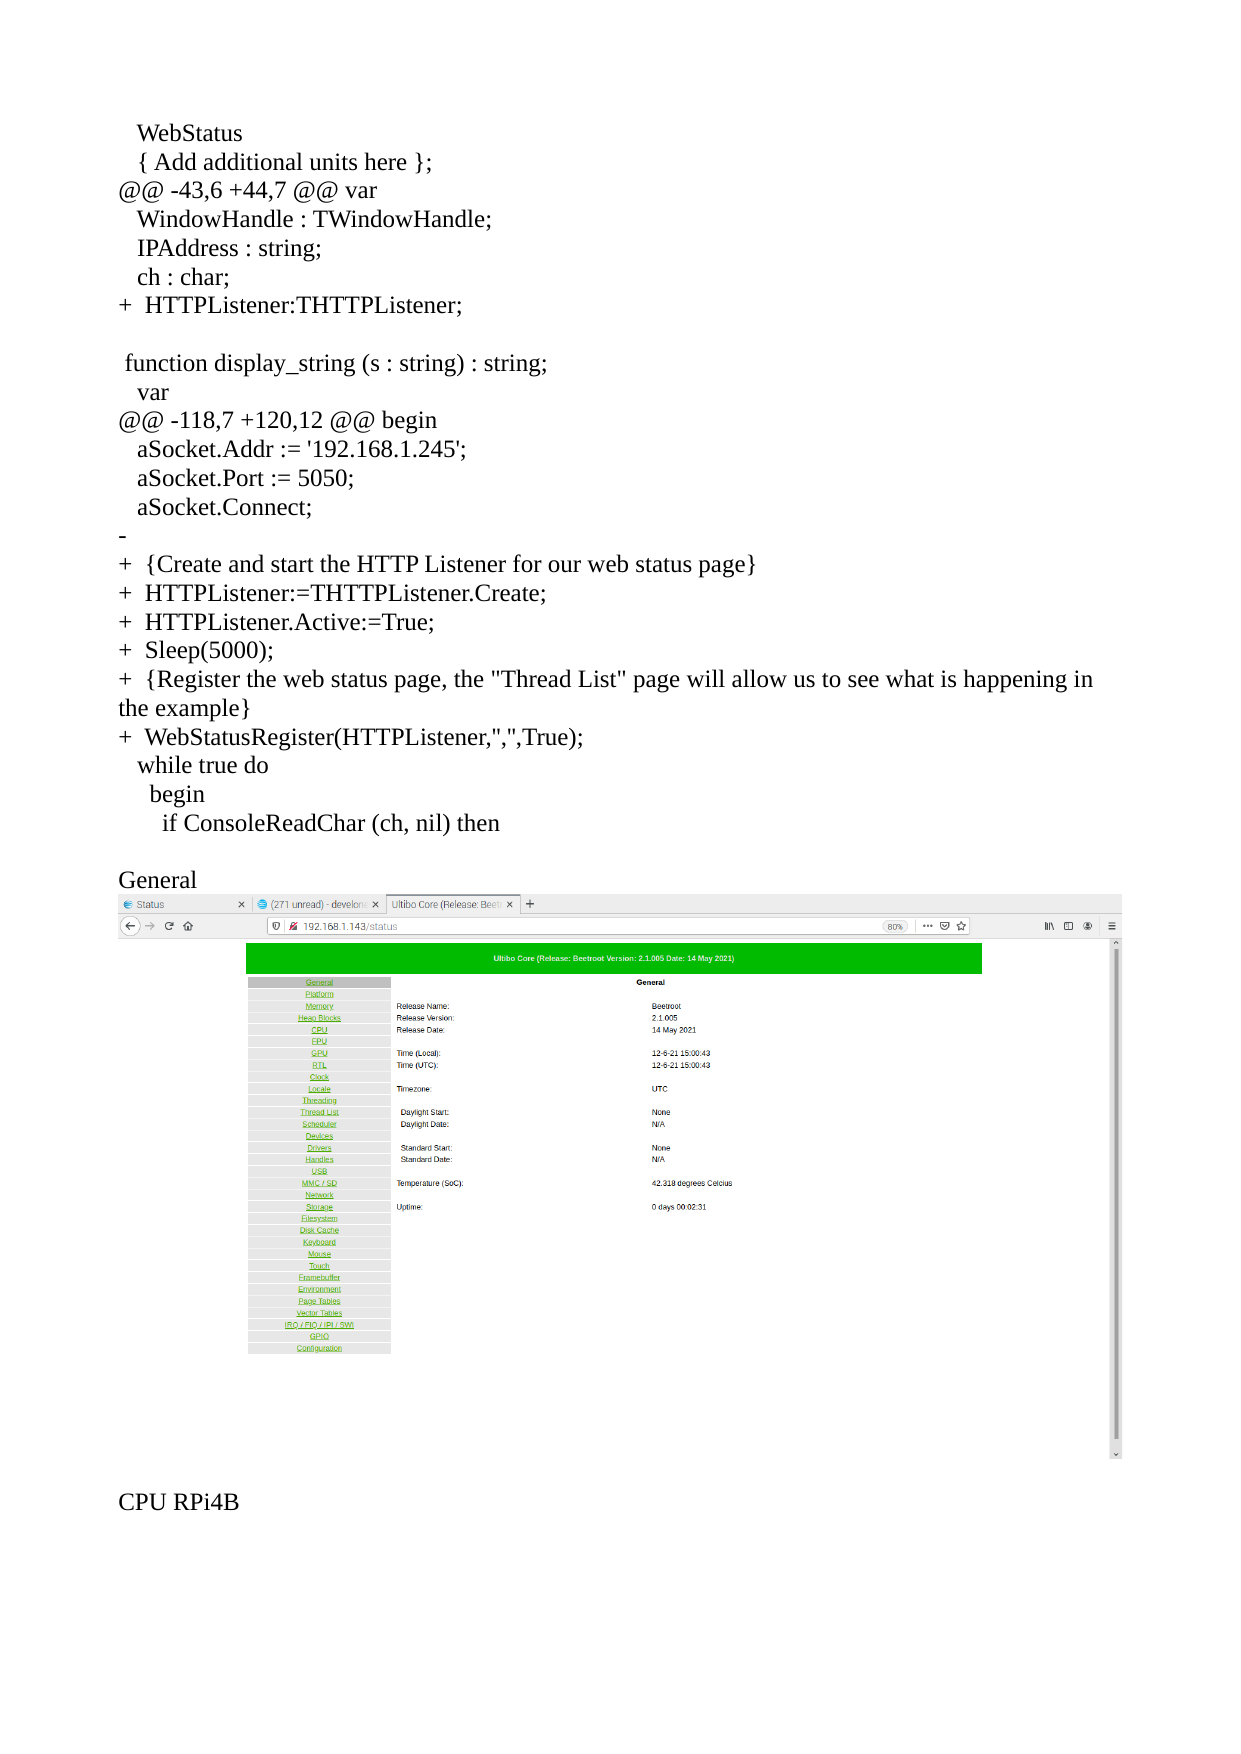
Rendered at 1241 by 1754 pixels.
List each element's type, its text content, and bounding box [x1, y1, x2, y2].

text + {Register the web status page, the "Thread List" page will allow us to see what is happening in the example} [118, 664, 1122, 722]
text IPAddress : string; [118, 233, 1122, 262]
text + {Create and start the HTTP Listener for our web status page} [118, 549, 1122, 578]
text General [118, 866, 1122, 894]
text + HTTPListener:THTTPListener; [118, 291, 1122, 319]
text WebStatus [118, 118, 1122, 147]
text if ConsoleReadChar (ch, nil) then [118, 808, 1122, 837]
text begin [118, 779, 1122, 808]
text - [118, 521, 1122, 549]
text CPU RPi4B [118, 1487, 1122, 1516]
text @@ -118,7 +120,12 @@ begin [118, 406, 1122, 434]
text @@ -43,6 +44,7 @@ var [118, 176, 1122, 204]
picture [118, 894, 1123, 1459]
text aSocket.Connect; [118, 492, 1122, 521]
text var [118, 377, 1122, 406]
text WindowHandle : TWindowHandle; [118, 204, 1122, 233]
text + WebStatusRegister(HTTPListener,'','',True); [118, 722, 1122, 751]
text + Sleep(5000); [118, 636, 1122, 664]
text + HTTPListener:=THTTPListener.Create; [118, 578, 1122, 607]
text function display_string (s : string) : string; [118, 348, 1122, 377]
text aSocket.Addr := '192.168.1.245'; [118, 434, 1122, 463]
text while true do [118, 751, 1122, 779]
text { Add additional units here }; [118, 147, 1122, 176]
text ch : char; [118, 262, 1122, 291]
text + HTTPListener.Active:=True; [118, 607, 1122, 636]
text aSocket.Port := 5050; [118, 463, 1122, 492]
